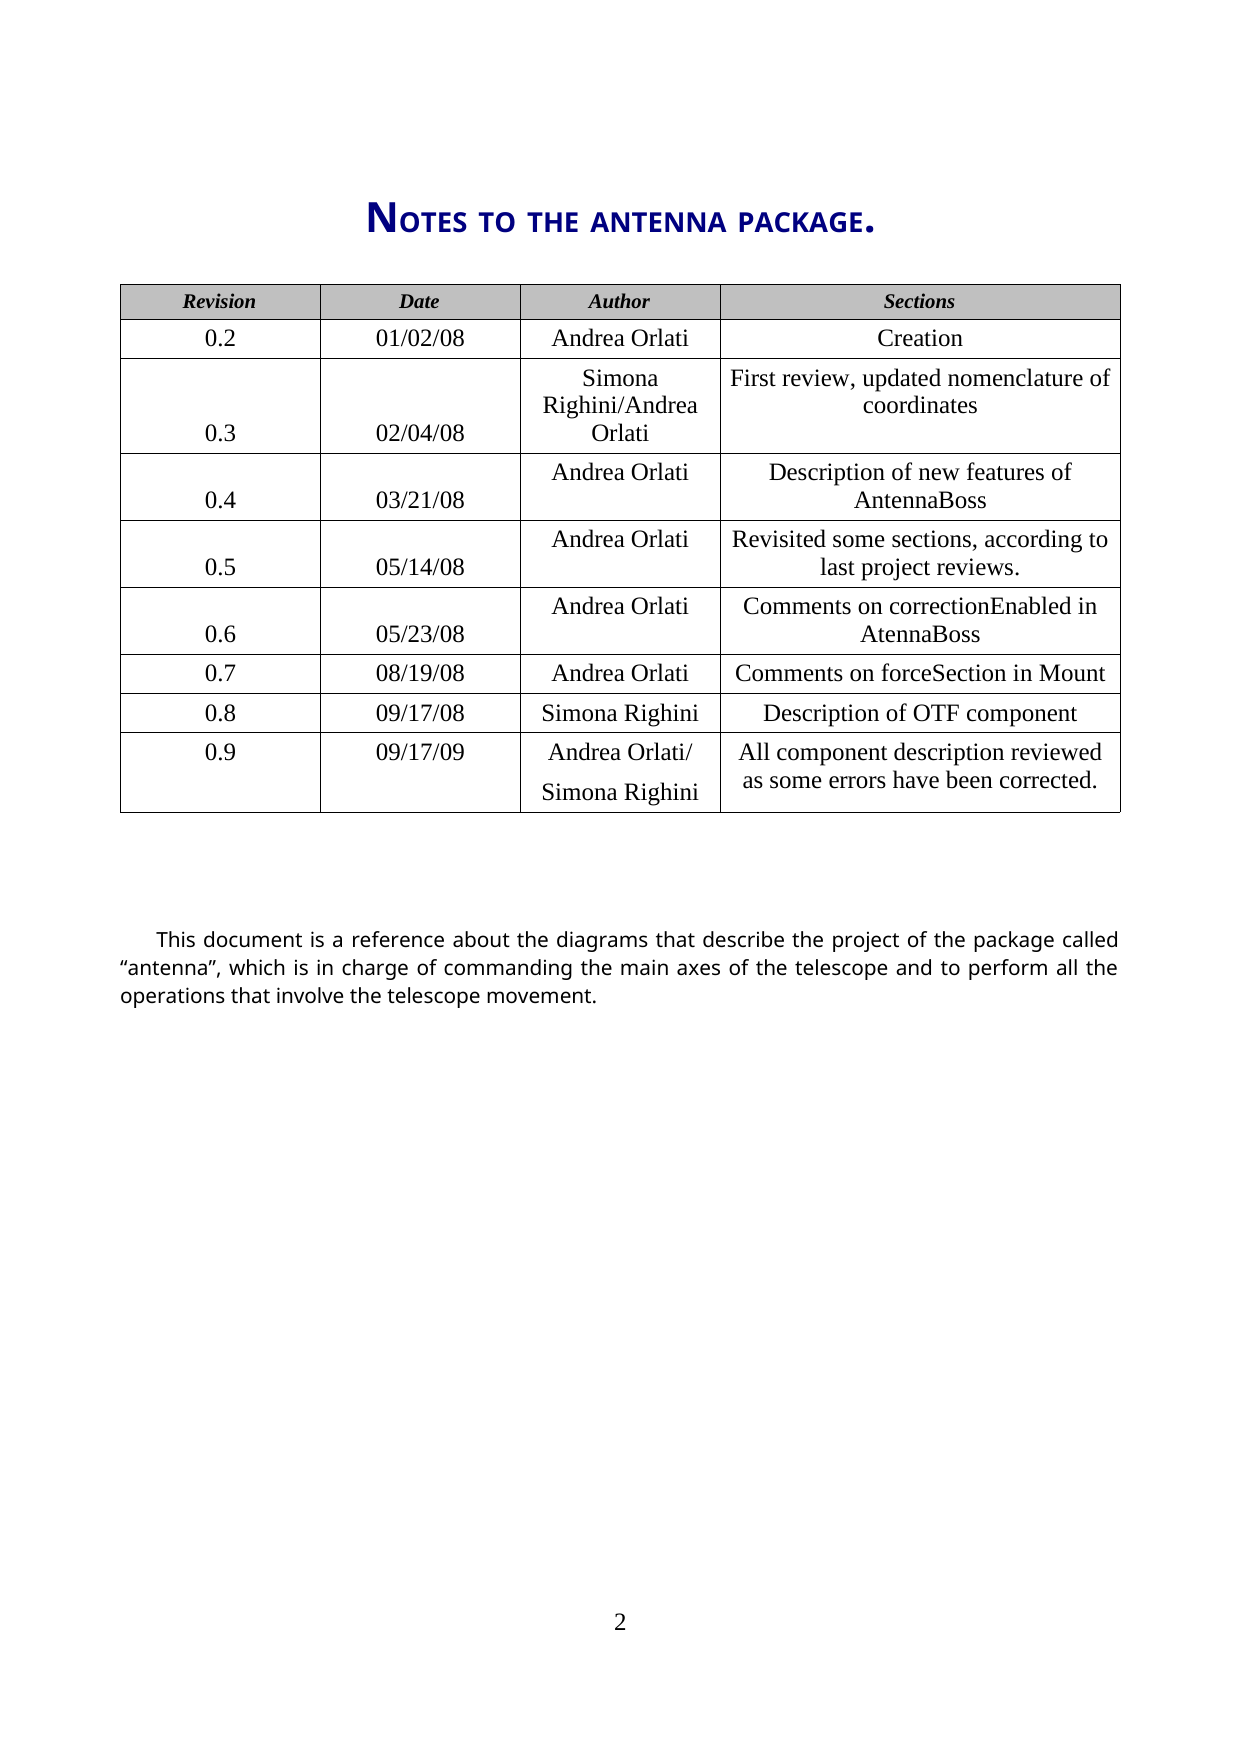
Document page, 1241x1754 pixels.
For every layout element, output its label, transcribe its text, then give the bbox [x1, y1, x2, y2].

table_cell 01/02/08 [321, 320, 520, 358]
table_cell 09/17/09 [321, 733, 520, 812]
table_cell 0.6 [121, 588, 320, 654]
table_cell 0.3 [121, 359, 320, 453]
table_cell Description of OTF component [721, 694, 1120, 732]
table_cell 03/21/08 [321, 454, 520, 520]
table_cell Comments on forceSection in Mount [721, 655, 1120, 693]
table_cell Andrea Orlati [521, 320, 720, 358]
table_cell 05/23/08 [321, 588, 520, 654]
table_cell 08/19/08 [321, 655, 520, 693]
table_cell 09/17/08 [321, 694, 520, 732]
table_cell 0.2 [121, 320, 320, 358]
table_cell All component description reviewed as some errors have been corrected. [721, 733, 1120, 812]
table_cell Description of new features of AntennaBoss [721, 454, 1120, 520]
table_header Sections [721, 285, 1120, 319]
table_cell Andrea Orlati [521, 588, 720, 654]
table_cell 05/14/08 [321, 521, 520, 587]
table_header Author [521, 285, 720, 319]
table_cell Andrea Orlati [521, 454, 720, 520]
table_cell Simona Righini/Andrea Orlati [521, 359, 720, 453]
table_cell Andrea Orlati/ Simona Righini [521, 733, 720, 812]
table_cell Andrea Orlati [521, 655, 720, 693]
table_cell 0.7 [121, 655, 320, 693]
table_cell Simona Righini [521, 694, 720, 732]
table_cell 0.4 [121, 454, 320, 520]
table_cell 0.5 [121, 521, 320, 587]
table_cell Revisited some sections, according to last project reviews. [721, 521, 1120, 587]
table_cell 0.8 [121, 694, 320, 732]
text This document is a reference about the diagrams that describe the project of the package called “antenna”, which is in charge of commanding the main axes of the telescope and to perform all the operations that involve the telescope movement. [120, 925, 1120, 1009]
table_cell Andrea Orlati [521, 521, 720, 587]
table_cell Creation [721, 320, 1120, 358]
table_header Date [321, 285, 520, 319]
table_cell Comments on correctionEnabled in AtennaBoss [721, 588, 1120, 654]
table_header Revision [121, 285, 320, 319]
table_cell 02/04/08 [321, 359, 520, 453]
table_cell First review, updated nomenclature of coordinates [721, 359, 1120, 453]
table_cell 0.9 [121, 733, 320, 812]
text Notes to the antenna package. [120, 187, 1120, 244]
